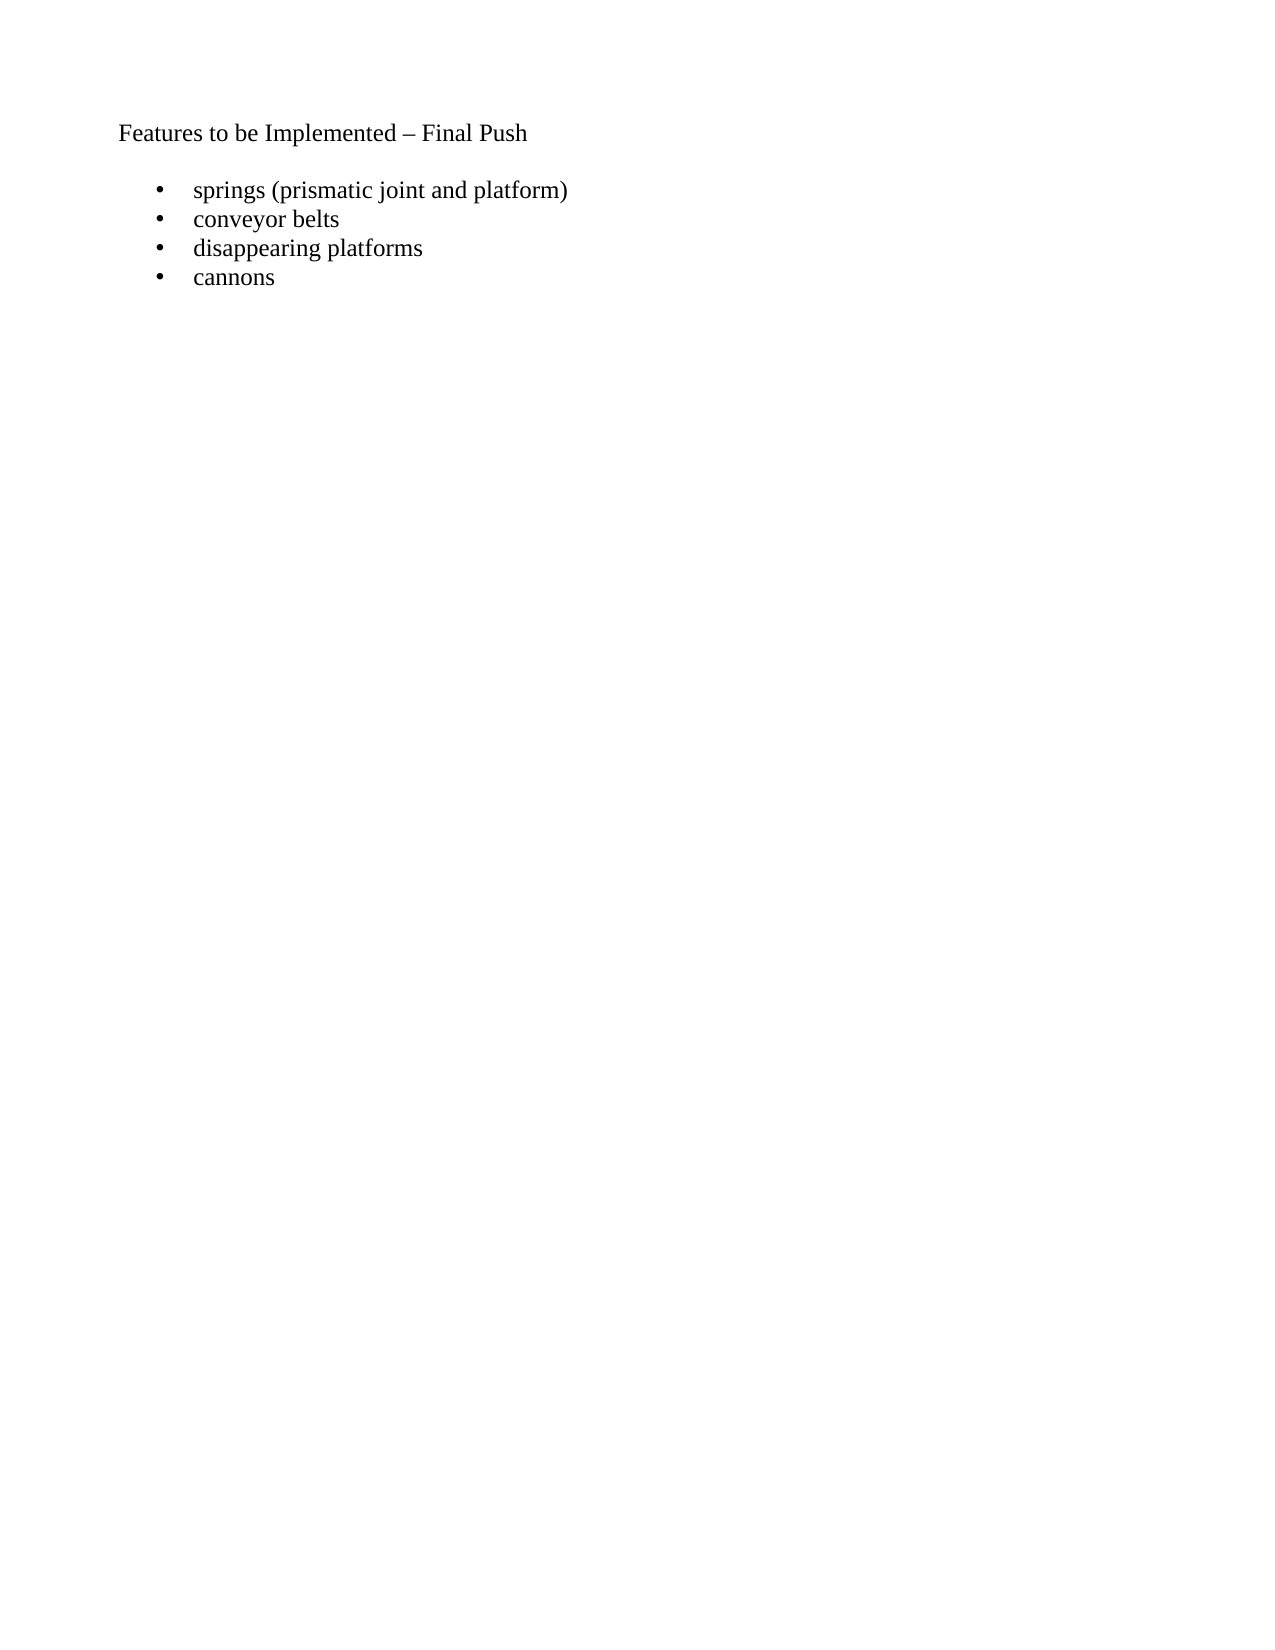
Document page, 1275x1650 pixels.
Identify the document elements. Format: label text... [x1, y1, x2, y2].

list conveyor belts [156, 204, 1157, 233]
text Features to be Implemented – Final Push [118, 118, 1157, 147]
list cannons [156, 262, 1157, 291]
list disappearing platforms [156, 233, 1157, 262]
list springs (prismatic joint and platform) [156, 176, 1157, 204]
